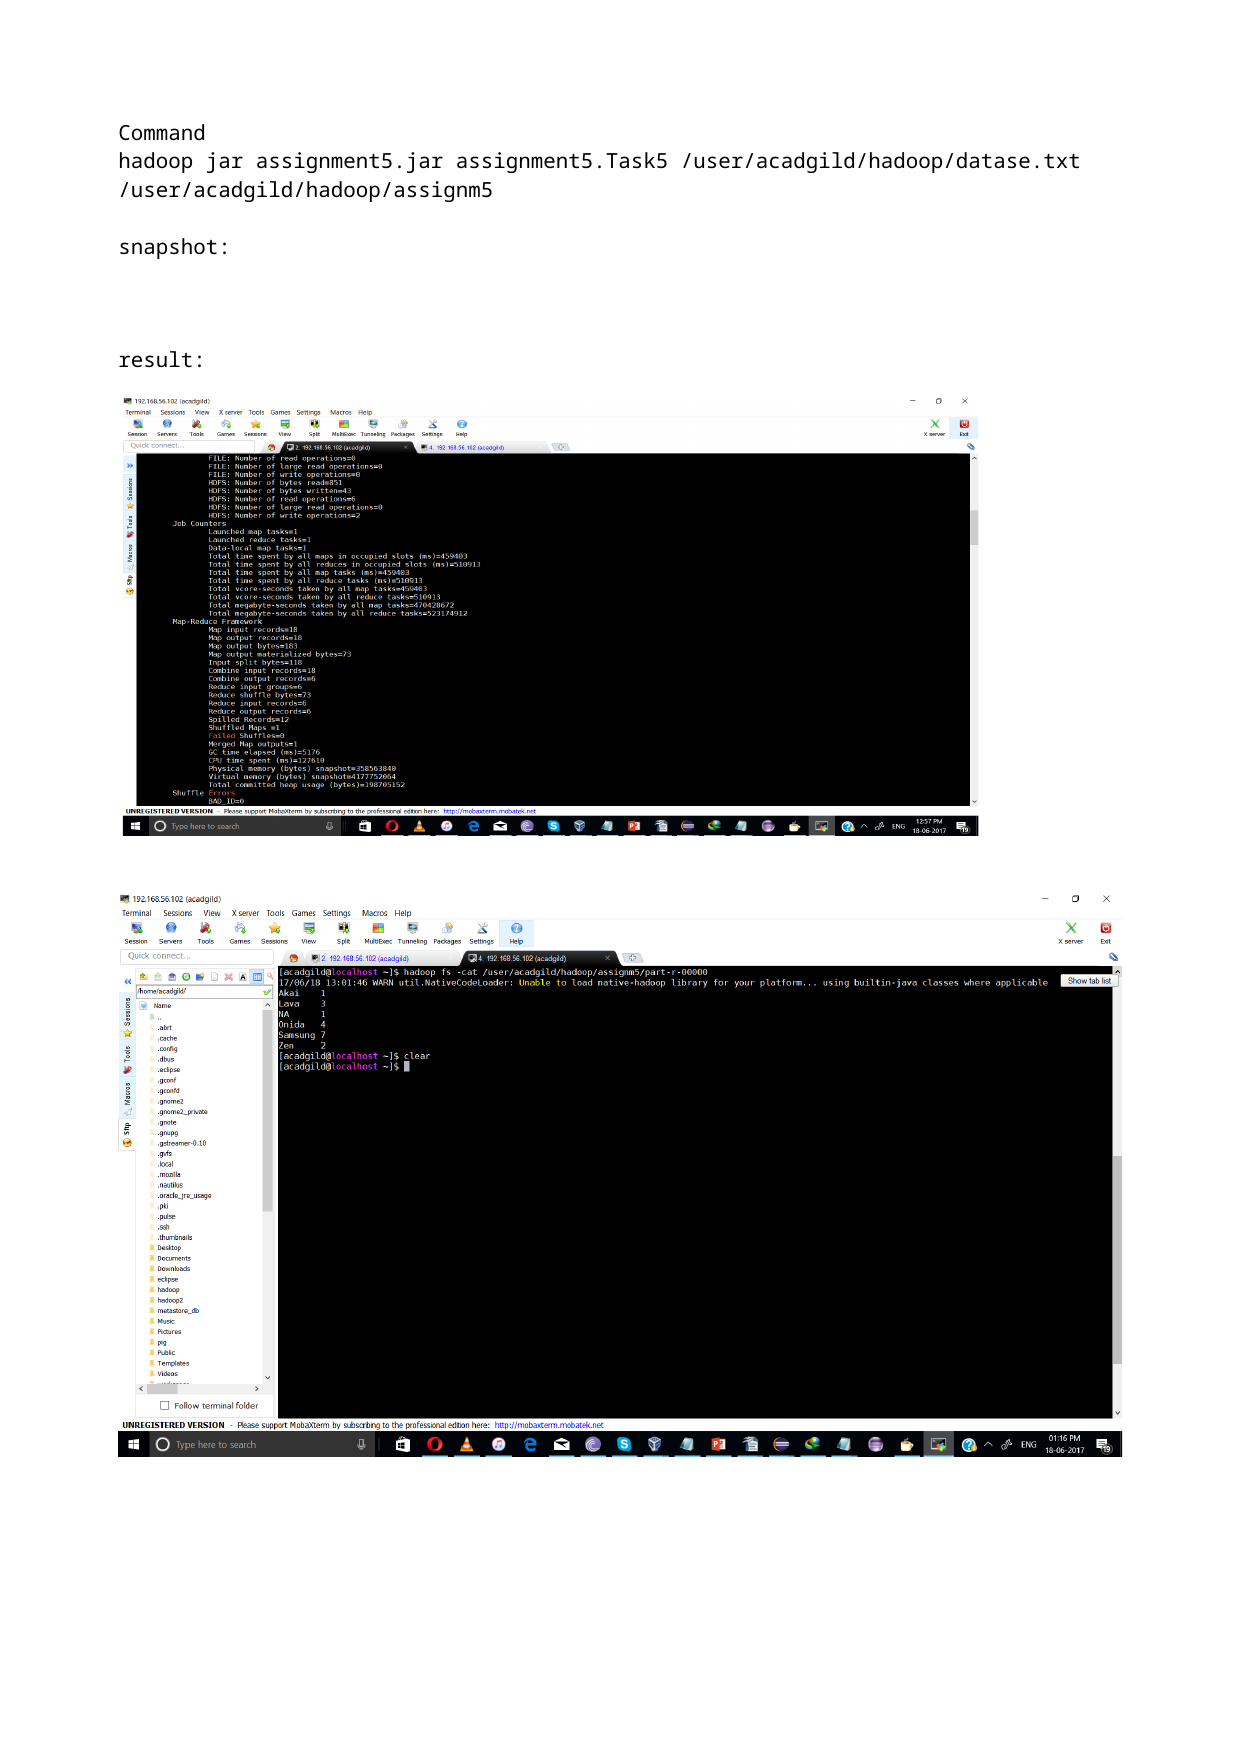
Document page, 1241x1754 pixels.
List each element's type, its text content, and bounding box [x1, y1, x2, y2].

picture [122, 396, 979, 836]
text Command [118, 118, 1122, 147]
text result: [118, 346, 1122, 374]
picture [118, 892, 1123, 1457]
text hadoop jar assignment5.jar assignment5.Task5 /user/acadgild/hadoop/datase.txt /user/acadgild/hadoop/assignm5 [118, 147, 1122, 203]
text snapshot: [118, 232, 1122, 260]
